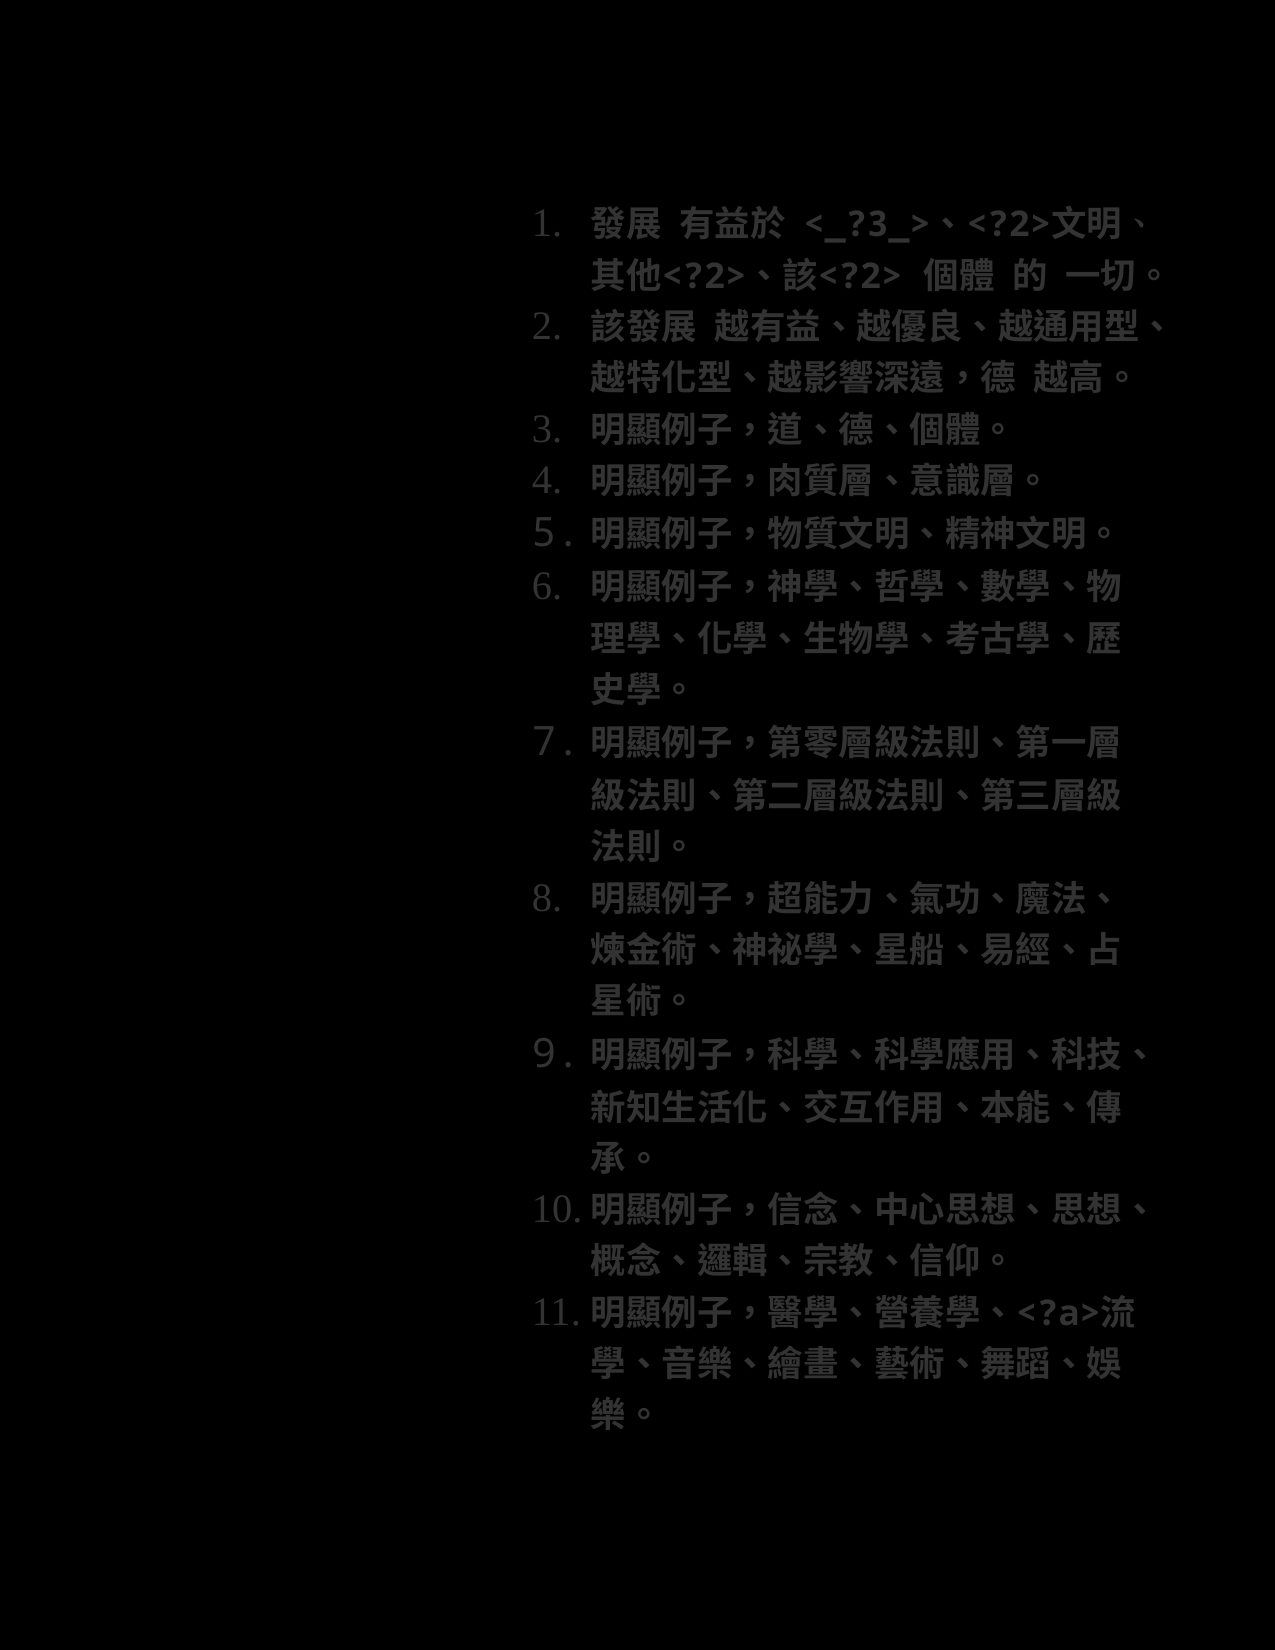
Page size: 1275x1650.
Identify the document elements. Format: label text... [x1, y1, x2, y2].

list 明顯例子，醫學、營養學、<?a>流學、音樂、繪畫、藝術、舞蹈、娛樂。 [532, 1284, 1157, 1438]
list 明顯例子，道、德、個體。 [532, 401, 1157, 452]
list 明顯例子，物質文明、精神文明。 [532, 503, 1157, 559]
list 明顯例子，神學、哲學、數學、物理學、化學、生物學、考古學、歷史學。 [532, 559, 1157, 712]
list 明顯例子，信念、中心思想、思想、概念、邏輯、宗教、信仰。 [532, 1181, 1157, 1284]
list 明顯例子，科學、科學應用、科技、新知生活化、交互作用、本能、傳承。 [532, 1024, 1157, 1181]
list 明顯例子，第零層級法則、第一層級法則、第二層級法則、第三層級法則。 [532, 712, 1157, 870]
list 發展 有益於 <_?3_>、<?2>文明、其他<?2>、該<?2> 個體 的 一切。 [532, 196, 1157, 298]
list 該發展 越有益、越優良、越通用型、越特化型、越影響深遠，德 越高。 [532, 298, 1157, 401]
list 明顯例子，超能力、氣功、魔法、煉金術、神祕學、星船、易經、占星術。 [532, 870, 1157, 1024]
list 明顯例子，肉質層、意識層。 [532, 452, 1157, 503]
